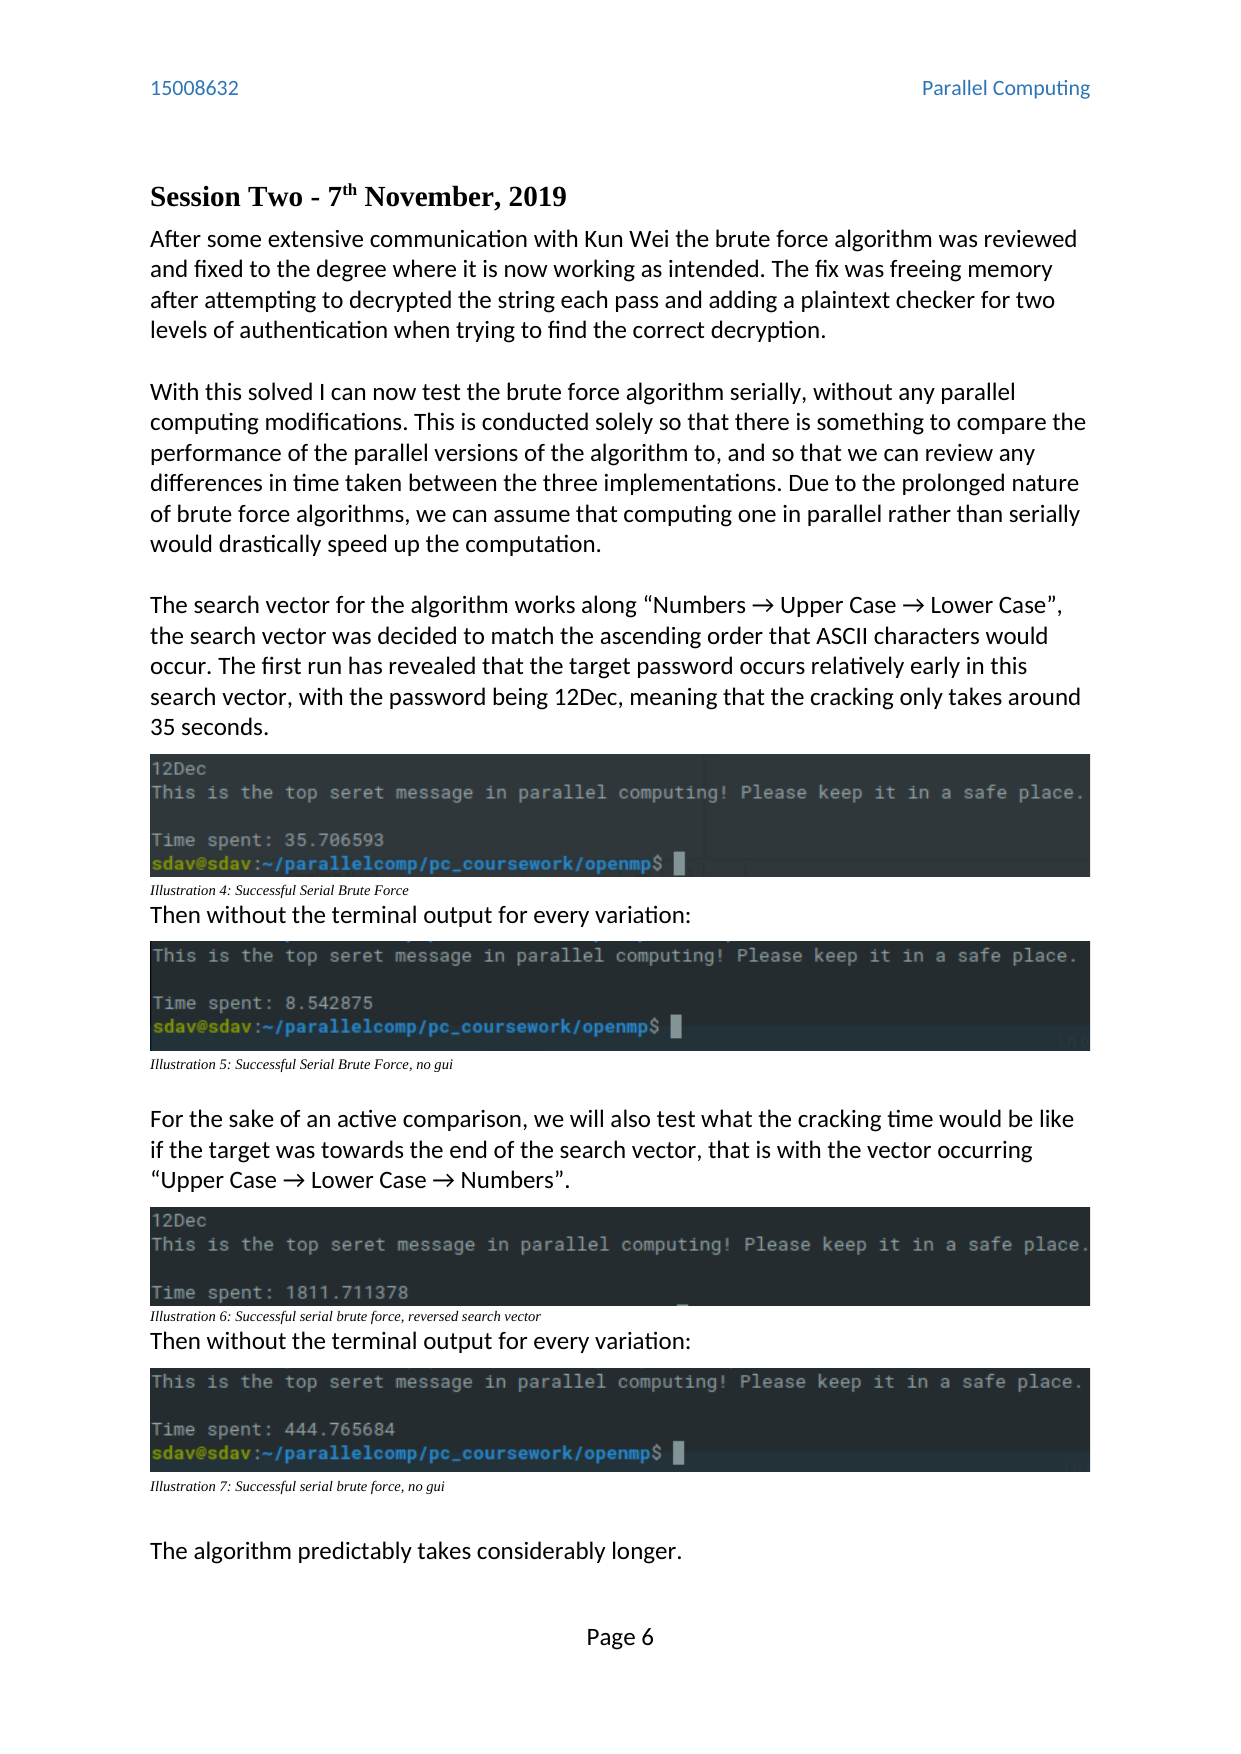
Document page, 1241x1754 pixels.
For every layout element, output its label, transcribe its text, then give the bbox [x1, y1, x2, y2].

text Then without the terminal output for every variation: [150, 899, 1090, 929]
text With this solved I can now test the brute force algorithm serially, without any parallel computing modifications. This is conducted solely so that there is something to compare the performance of the parallel versions of the algorithm to, and so that we can review any differences in time taken between the three implementations. Due to the prolonged nature of brute force algorithms, we can assume that computing one in parallel rather than serially would drastically speed up the computation. [150, 376, 1090, 559]
text Illustration 4: Successful Serial Brute Force [150, 877, 1090, 899]
text The search vector for the algorithm works along “Numbers → Upper Case → Lower Case”, the search vector was decided to match the ascending order that ASCII characters would occur. The first run has revealed that the target password occurs relatively early in this search vector, with the password being 12Dec, meaning that the cracking only takes around 35 seconds. [150, 589, 1090, 742]
text [150, 1195, 1090, 1207]
text The algorithm predictably takes considerably longer. [150, 1535, 1090, 1565]
text Illustration 7: Successful serial brute force, no gui [150, 1472, 1090, 1494]
text After some extensive communication with Kun Wei the brute force algorithm was reviewed and fixed to the degree where it is now working as intended. The fix was freeing memory after attempting to decrypted the string each pass and adding a plaintext checker for two levels of authentication when trying to find the correct decryption. [150, 223, 1090, 345]
text Then without the terminal output for every variation: [150, 1325, 1090, 1356]
text Illustration 6: Successful serial brute force, reversed search vector [150, 1306, 1090, 1325]
picture [150, 754, 1091, 877]
text [150, 742, 1090, 754]
picture [150, 1207, 1091, 1306]
picture [150, 941, 1091, 1051]
text Illustration 5: Successful Serial Brute Force, no gui [150, 1051, 1090, 1073]
picture [150, 1368, 1091, 1472]
subtitle Session Two - 7th November, 2019 [150, 179, 1090, 213]
text For the sake of an active comparison, we will also test what the cracking time would be like if the target was towards the end of the search vector, that is with the vector occurring “Upper Case → Lower Case → Numbers”. [150, 1103, 1090, 1195]
